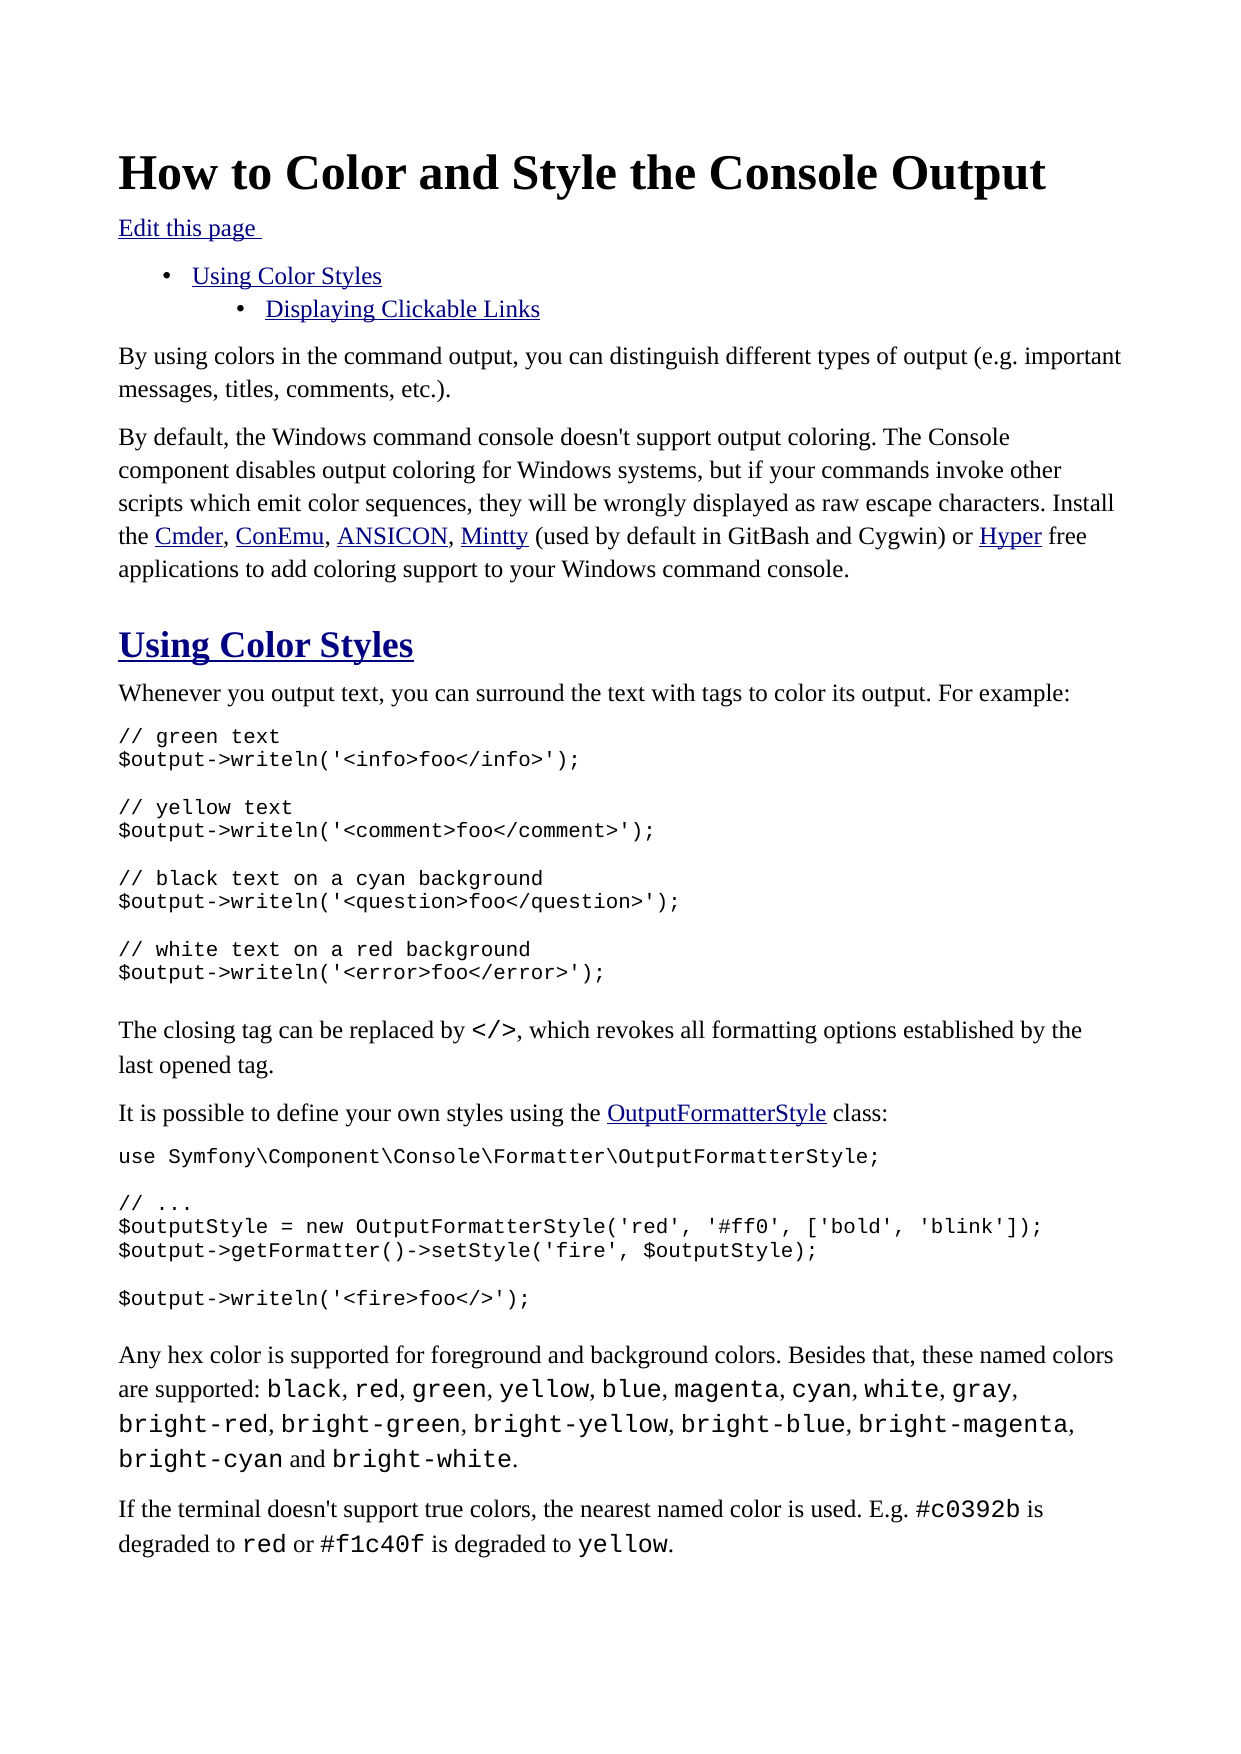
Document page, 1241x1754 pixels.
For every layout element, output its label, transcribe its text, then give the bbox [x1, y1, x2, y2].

text $output->getFormatter()->setStyle('fire', $outputStyle); [118, 1240, 1122, 1264]
text $output->writeln('<question>foo</question>'); [118, 891, 1122, 915]
text $output->writeln('<fire>foo</>'); [118, 1287, 1122, 1311]
text If the terminal doesn't support true colors, the nearest named color is used. E.g. #c0392b is degraded to red or #f1c40f is degraded to yellow. [118, 1494, 1122, 1560]
list Displaying Clickable Links [236, 294, 1122, 322]
text // ... [118, 1193, 1122, 1217]
subtitle How to Color and Style the Console Output [118, 143, 1122, 201]
text $output->writeln('<comment>foo</comment>'); [118, 820, 1122, 844]
text Any hex color is supported for foreground and background colors. Besides that, these named colors are supported: black, red, green, yellow, blue, magenta, cyan, white, gray, bright-red, bright-green, bright-yellow, bright-blue, bright-magenta, bright-cyan and bright-white. [118, 1341, 1122, 1475]
text The closing tag can be replaced by </>, which revokes all formatting options established by the last opened tag. [118, 1015, 1122, 1079]
text // black text on a cyan background [118, 868, 1122, 891]
text $output->writeln('<error>foo</error>'); [118, 962, 1122, 986]
text It is possible to define your own styles using the OutputFormatterStyle class: [118, 1098, 1122, 1127]
text // yellow text [118, 797, 1122, 820]
subtitle Using Color Styles [118, 622, 1122, 666]
text // green text [118, 726, 1122, 749]
text $output->writeln('<info>foo</info>'); [118, 749, 1122, 773]
text use Symfony\Component\Console\Formatter\OutputFormatterStyle; [118, 1146, 1122, 1169]
text Whenever you output text, you can surround the text with tags to color its output. For example: [118, 678, 1122, 707]
text Edit this page [118, 213, 1122, 242]
text // white text on a red background [118, 938, 1122, 962]
text By default, the Windows command console doesn't support output coloring. The Console component disables output coloring for Windows systems, but if your commands invoke other scripts which emit color sequences, they will be wrongly displayed as raw escape characters. Install the Cmder, ConEmu, ANSICON, Mintty (used by default in GitBash and Cygwin) or Hyper free applications to add coloring support to your Windows command console. [118, 422, 1122, 583]
text $outputStyle = new OutputFormatterStyle('red', '#ff0', ['bold', 'blink']); [118, 1217, 1122, 1240]
text By using colors in the command output, you can distinguish different types of output (e.g. important messages, titles, comments, etc.). [118, 341, 1122, 403]
list Using Color Styles [162, 261, 1122, 289]
